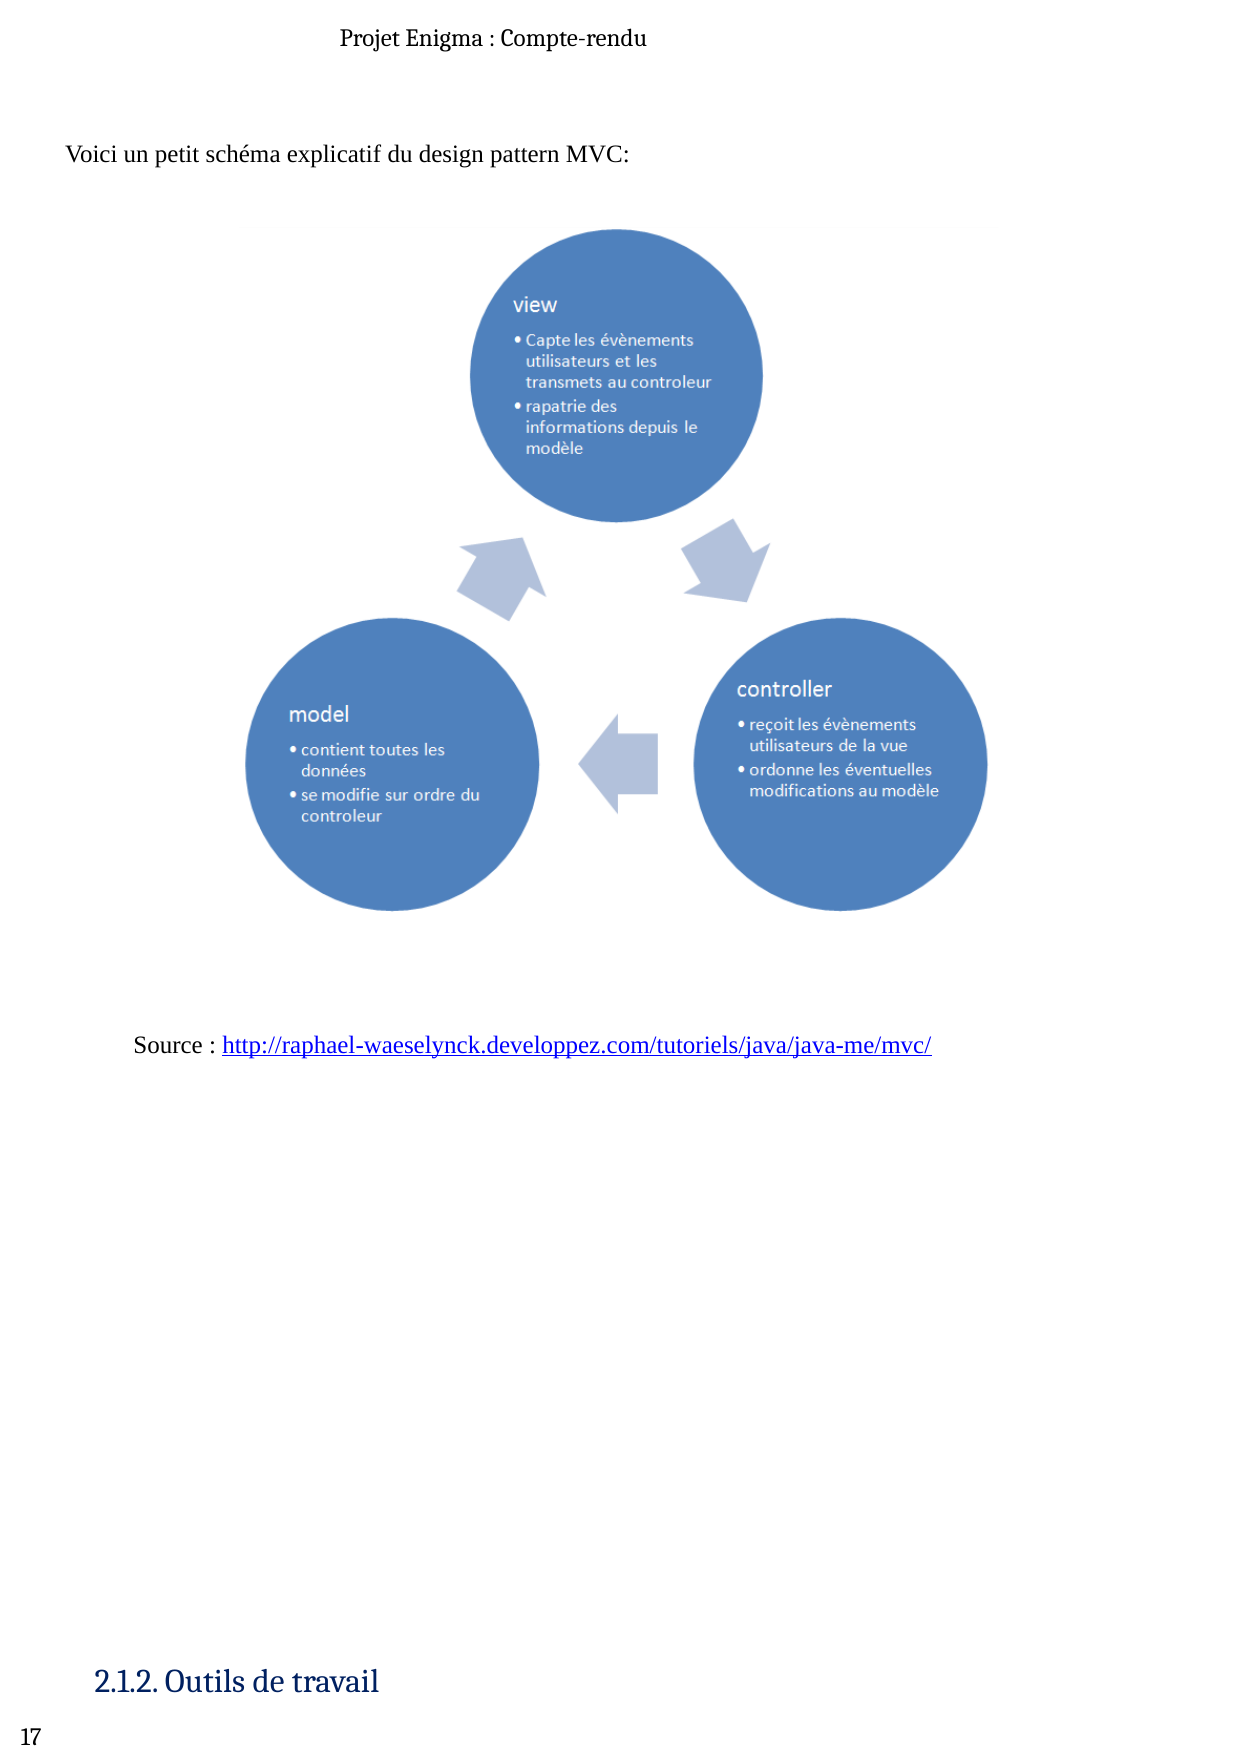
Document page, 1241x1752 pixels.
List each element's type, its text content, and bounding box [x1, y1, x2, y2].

list Source : http://raphael-waeselynck.developpez.com/tutoriels/java/java-me/mvc/ [133, 1030, 1221, 1059]
text 2.1.2. Outils de travail [6, 1662, 1221, 1701]
picture [239, 227, 999, 913]
text Voici un petit schéma explicatif du design pattern MVC: [65, 139, 1173, 167]
